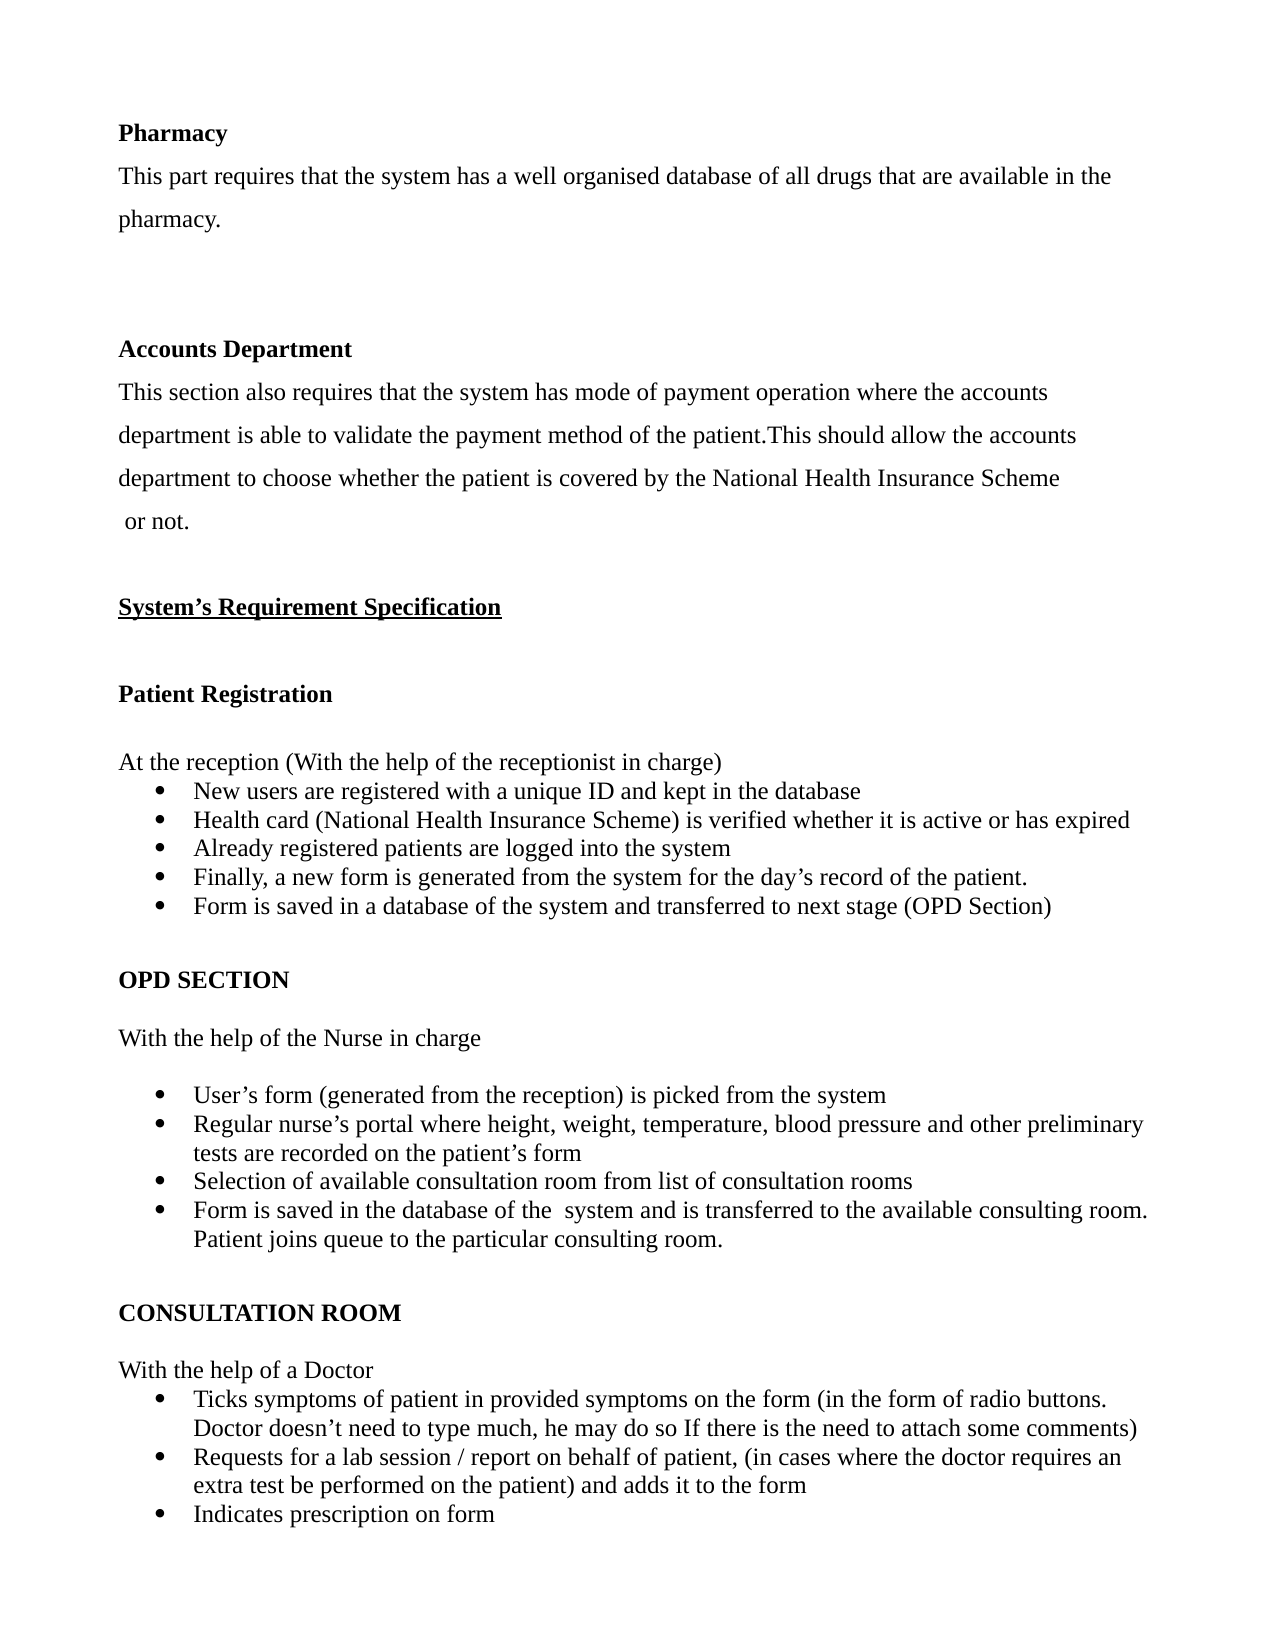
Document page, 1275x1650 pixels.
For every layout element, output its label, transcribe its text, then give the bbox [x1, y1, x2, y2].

text Accounts Department [118, 334, 1157, 362]
list Health card (National Health Insurance Scheme) is verified whether it is active or has expired [156, 805, 1157, 833]
text System’s Requirement Specification [118, 592, 1157, 621]
text OPD SECTION [118, 965, 1157, 994]
text With the help of the Nurse in charge [118, 1023, 1157, 1051]
list Indicates prescription on form [156, 1499, 1157, 1528]
list Already registered patients are logged into the system [156, 833, 1157, 862]
text At the reception (With the help of the receptionist in charge) [118, 747, 1157, 776]
list Regular nurse’s portal where height, weight, temperature, blood pressure and other preliminary tests are recorded on the patient’s form [156, 1109, 1157, 1166]
list Finally, a new form is generated from the system for the day’s record of the patient. [156, 862, 1157, 891]
list Form is saved in the database of the system and is transferred to the available consulting room. Patient joins queue to the particular consulting room. [156, 1195, 1157, 1253]
text This section also requires that the system has mode of payment operation where the accounts department is able to validate the payment method of the patient.This should allow the accounts department to choose whether the patient is covered by the National Health Insurance Scheme [118, 377, 1157, 492]
text CONSULTATION ROOM [118, 1298, 1157, 1327]
text With the help of a Doctor [118, 1356, 1157, 1384]
list Form is saved in a database of the system and transferred to next stage (OPD Section) [156, 891, 1157, 920]
text or not. [118, 506, 1157, 535]
list Ticks symptoms of patient in provided symptoms on the form (in the form of radio buttons. Doctor doesn’t need to type much, he may do so If there is the need to attach some comments) [156, 1384, 1157, 1442]
list Selection of available consultation room from list of consultation rooms [156, 1166, 1157, 1195]
list User’s form (generated from the reception) is picked from the system [156, 1080, 1157, 1109]
text Patient Registration [118, 679, 1157, 707]
list Requests for a lab session / report on behalf of patient, (in cases where the doctor requires an extra test be performed on the patient) and adds it to the form [156, 1442, 1157, 1499]
text This part requires that the system has a well organised database of all drugs that are available in the pharmacy. [118, 161, 1157, 233]
text Pharmacy [118, 118, 1157, 147]
list New users are registered with a unique ID and kept in the database [156, 776, 1157, 805]
